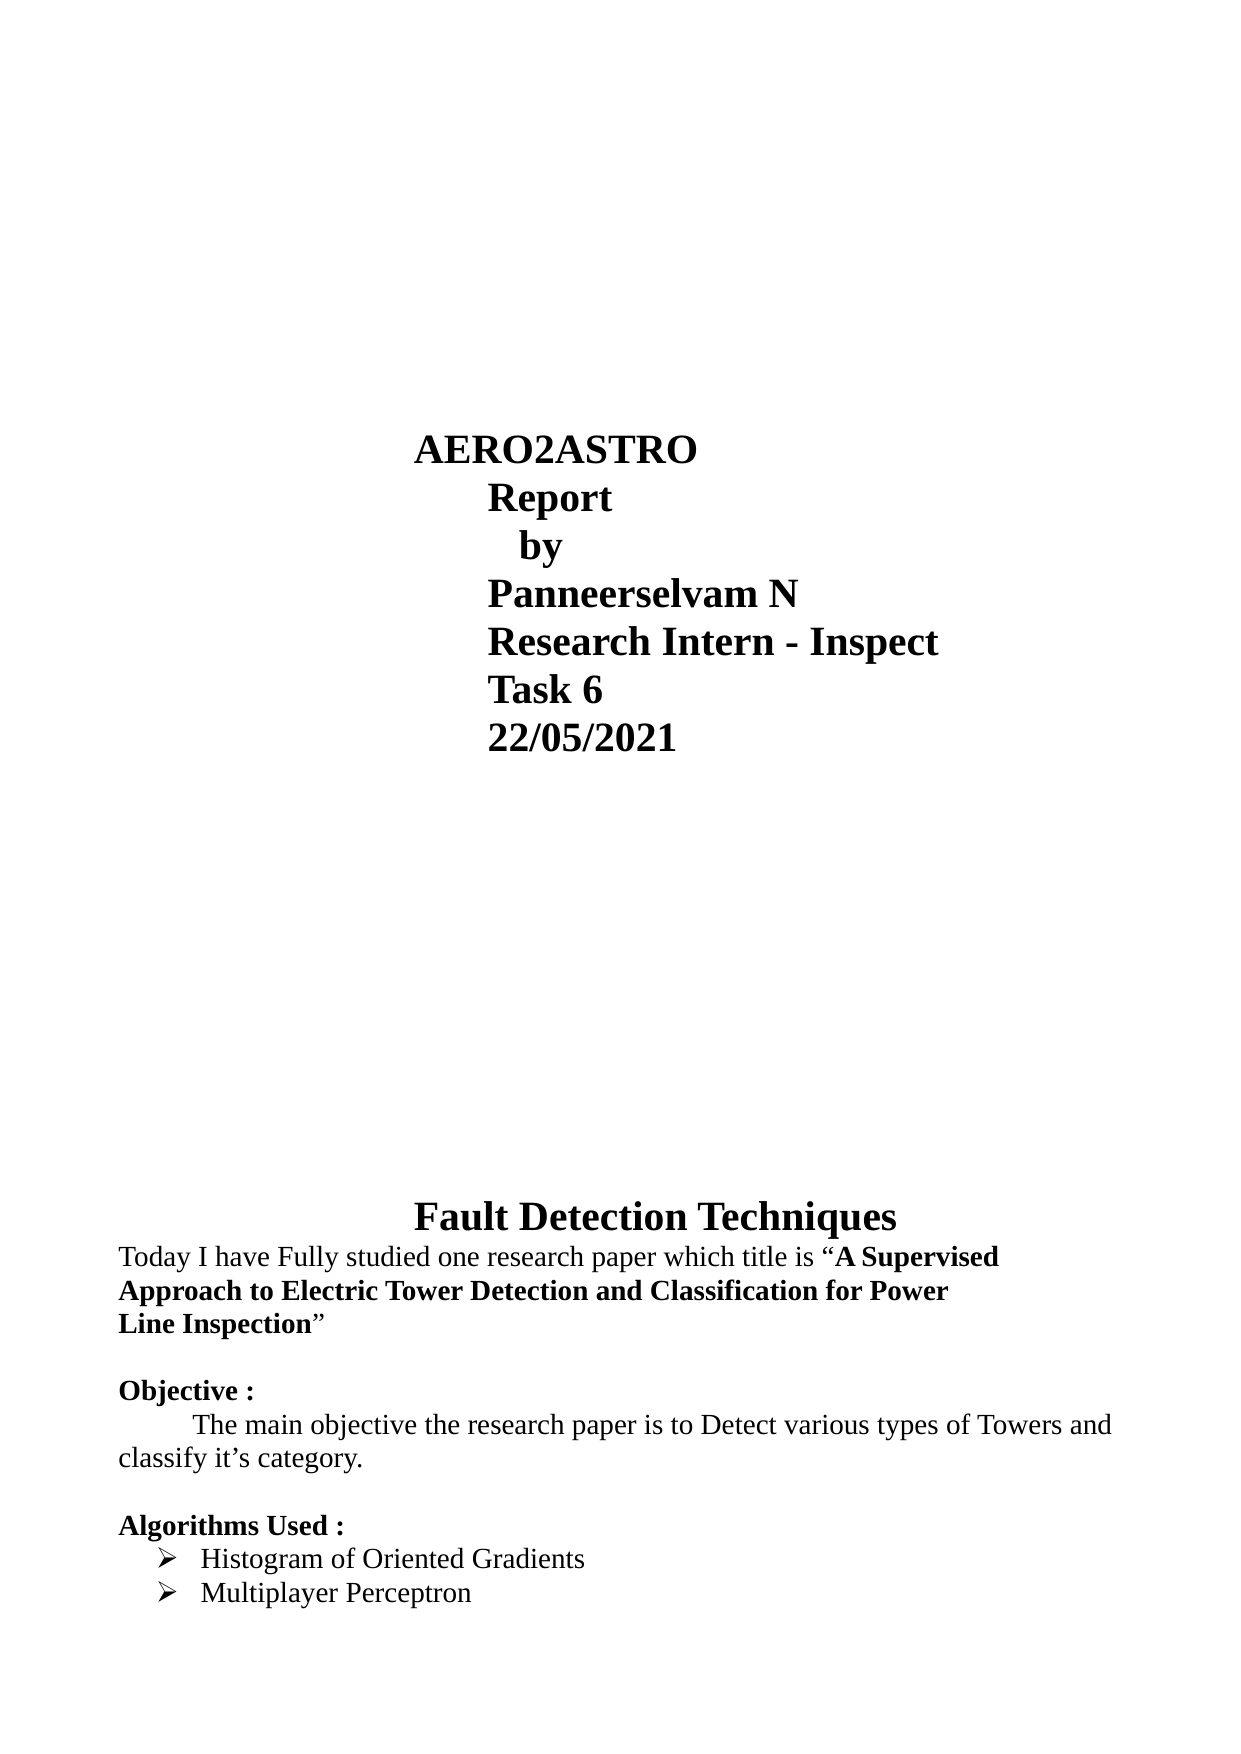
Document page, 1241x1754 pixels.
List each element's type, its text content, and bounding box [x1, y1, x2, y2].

text Line Inspection” [118, 1306, 1122, 1340]
text Today I have Fully studied one research paper which title is “A Supervised Approach to Electric Tower Detection and Classification for Power [118, 1239, 1122, 1306]
text Research Intern - Inspect [118, 616, 1122, 664]
text Objective : [118, 1373, 1122, 1407]
text Fault Detection Techniques [118, 1191, 1122, 1239]
text Task 6 [118, 664, 1122, 712]
list Multiplayer Perceptron [156, 1575, 1122, 1608]
list Histogram of Oriented Gradients [156, 1541, 1122, 1575]
text by [118, 521, 1122, 568]
text Report [118, 473, 1122, 521]
text Algorithms Used : [118, 1508, 1122, 1541]
text AERO2ASTRO [118, 425, 1122, 473]
text The main objective the research paper is to Detect various types of Towers and classify it’s category. [118, 1407, 1122, 1474]
text Panneerselvam N [118, 568, 1122, 616]
text 22/05/2021 [118, 712, 1122, 760]
